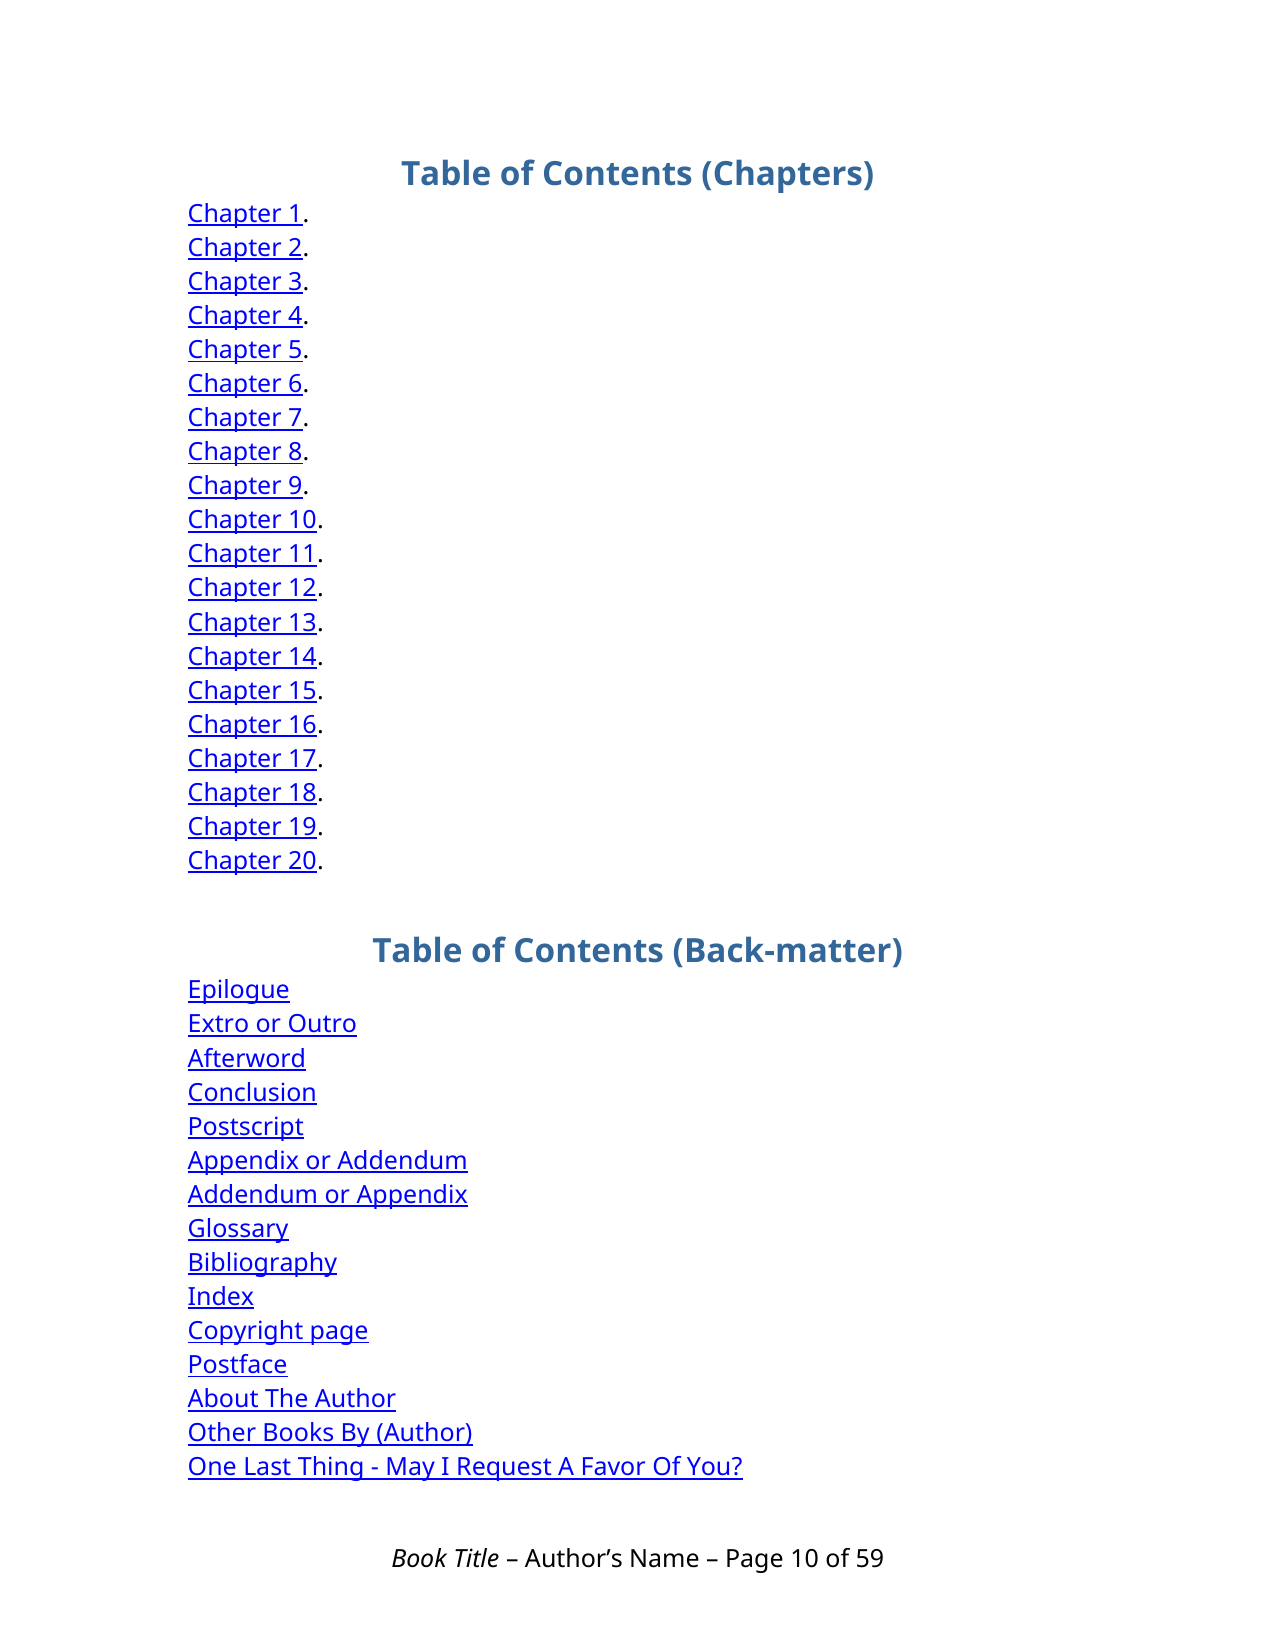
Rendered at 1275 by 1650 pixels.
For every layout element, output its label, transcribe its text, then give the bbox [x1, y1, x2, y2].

text Chapter 1. [187, 195, 1087, 229]
text Chapter 7. [187, 400, 1087, 434]
text Conclusion [187, 1074, 1087, 1108]
text Copyright page [187, 1313, 1087, 1347]
text About The Author [187, 1381, 1087, 1415]
text Chapter 4. [187, 298, 1087, 332]
text Chapter 3. [187, 263, 1087, 298]
text Postface [187, 1347, 1087, 1381]
text Chapter 12. [187, 570, 1087, 604]
text Index [187, 1279, 1087, 1313]
text Afterword [187, 1040, 1087, 1074]
text Chapter 6. [187, 366, 1087, 400]
text Appendix or Addendum [187, 1142, 1087, 1176]
text Chapter 2. [187, 229, 1087, 263]
text Chapter 16. [187, 706, 1087, 740]
text Glossary [187, 1211, 1087, 1244]
subtitle Table of Contents (Chapters) [187, 150, 1087, 195]
subtitle Table of Contents (Back-matter) [187, 927, 1087, 972]
text Postscript [187, 1108, 1087, 1142]
text Chapter 10. [187, 502, 1087, 536]
text Chapter 20. [187, 843, 1087, 877]
text Chapter 13. [187, 604, 1087, 638]
text Chapter 17. [187, 740, 1087, 774]
text Chapter 18. [187, 774, 1087, 808]
text Chapter 11. [187, 536, 1087, 570]
text One Last Thing - May I Request A Favor Of You? [187, 1449, 1087, 1483]
text Other Books By (Author) [187, 1415, 1087, 1449]
text Chapter 9. [187, 468, 1087, 502]
text Epilogue [187, 972, 1087, 1006]
text Chapter 14. [187, 638, 1087, 672]
text Chapter 5. [187, 332, 1087, 366]
text Addendum or Appendix [187, 1176, 1087, 1211]
text Chapter 8. [187, 434, 1087, 468]
text Extro or Outro [187, 1006, 1087, 1040]
text Bibliography [187, 1244, 1087, 1279]
text Chapter 15. [187, 672, 1087, 706]
text Chapter 19. [187, 808, 1087, 843]
